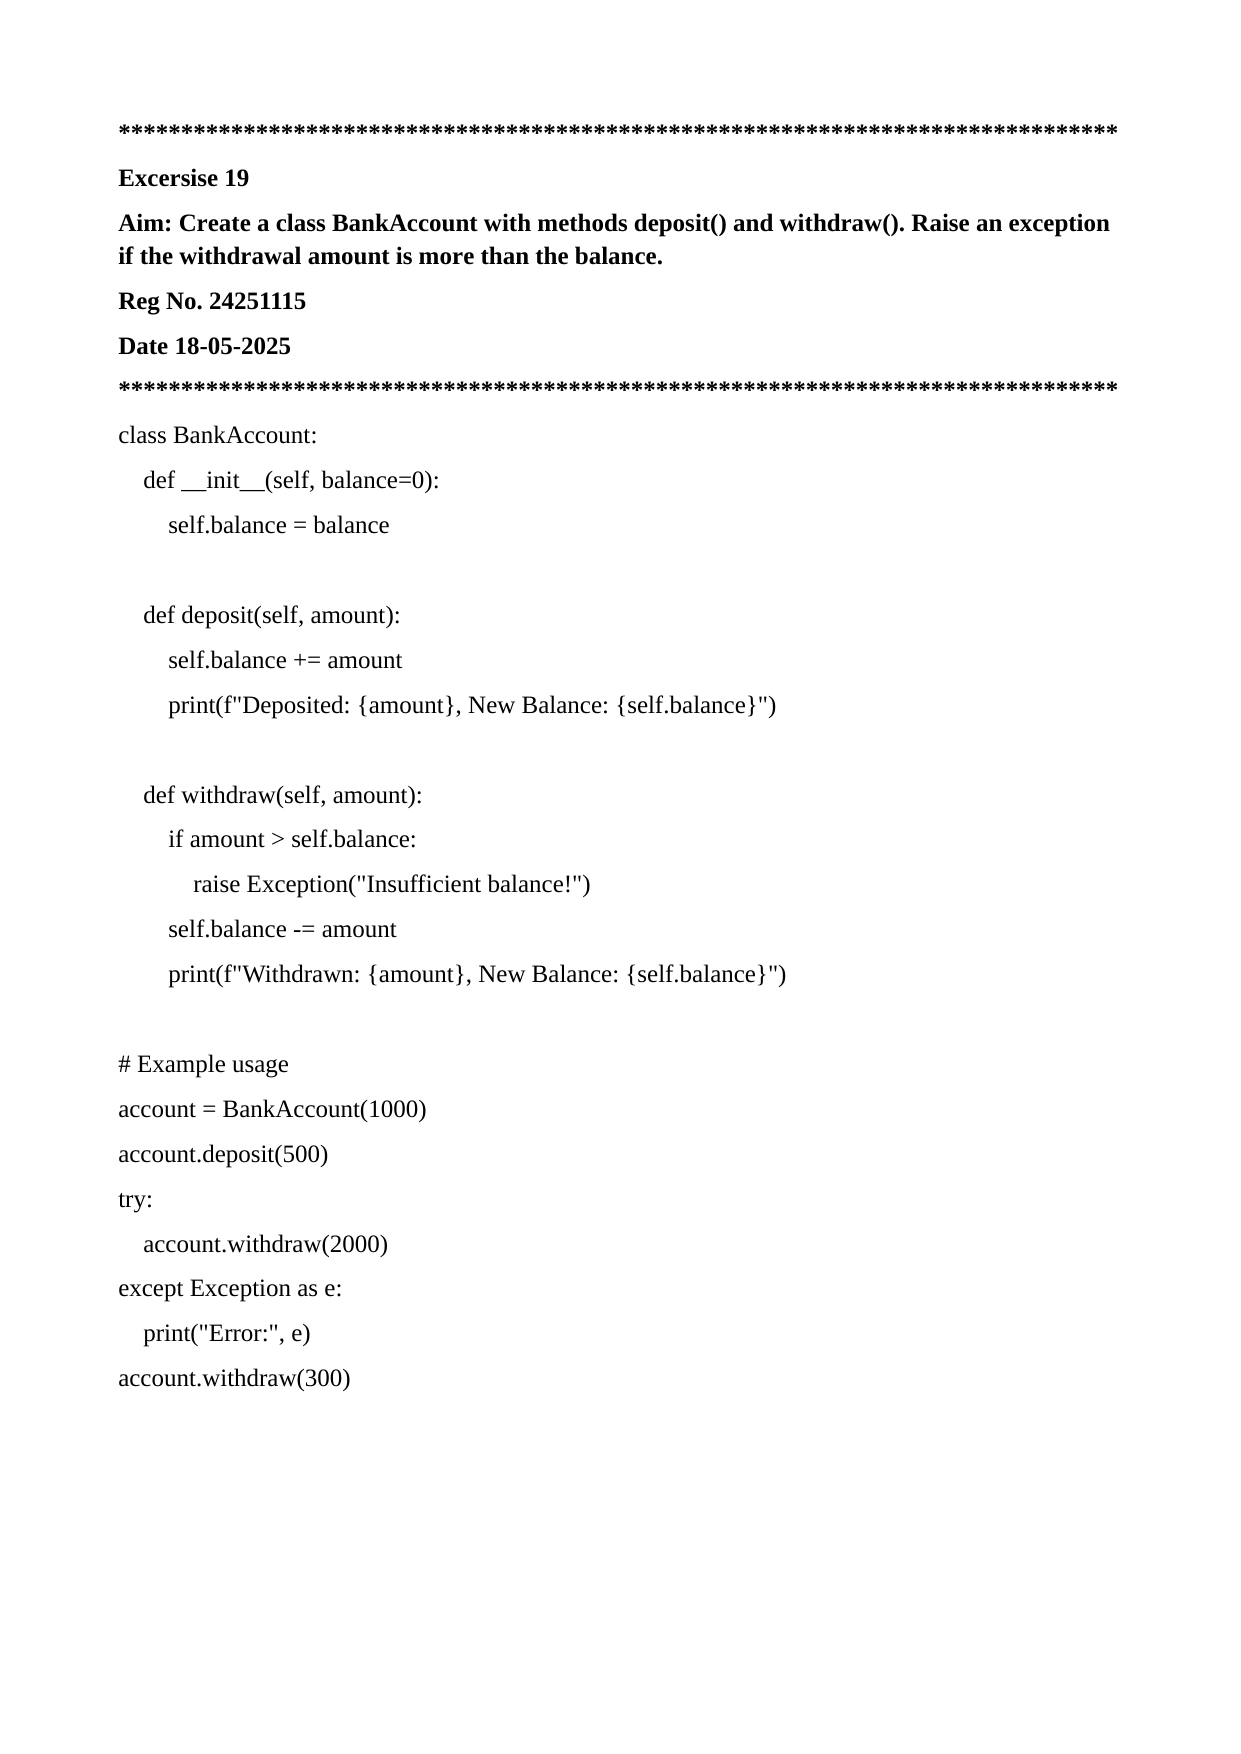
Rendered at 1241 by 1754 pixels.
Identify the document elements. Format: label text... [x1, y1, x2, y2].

text def __init__(self, balance=0): [118, 465, 1122, 494]
text account.withdraw(300) [118, 1363, 1122, 1392]
text self.balance -= amount [118, 914, 1122, 943]
text Excersise 19 [118, 163, 1122, 192]
text account.deposit(500) [118, 1139, 1122, 1168]
text def withdraw(self, amount): [118, 780, 1122, 808]
text Aim: Create a class BankAccount with methods deposit() and withdraw(). Raise an exception if the withdrawal amount is more than the balance. [118, 208, 1122, 270]
text self.balance = balance [118, 510, 1122, 539]
text print(f"Withdrawn: {amount}, New Balance: {self.balance}") [118, 959, 1122, 988]
text Reg No. 24251115 [118, 286, 1122, 314]
text # Example usage [118, 1049, 1122, 1078]
text ******************************************************************************** [118, 118, 1122, 147]
text def deposit(self, amount): [118, 600, 1122, 629]
text except Exception as e: [118, 1273, 1122, 1302]
text class BankAccount: [118, 421, 1122, 449]
text ******************************************************************************** [118, 376, 1122, 404]
text if amount > self.balance: [118, 824, 1122, 853]
text account = BankAccount(1000) [118, 1094, 1122, 1123]
text Date 18-05-2025 [118, 331, 1122, 359]
text self.balance += amount [118, 645, 1122, 674]
text account.withdraw(2000) [118, 1229, 1122, 1257]
text try: [118, 1184, 1122, 1212]
text print(f"Deposited: {amount}, New Balance: {self.balance}") [118, 690, 1122, 719]
text print("Error:", e) [118, 1318, 1122, 1347]
text raise Exception("Insufficient balance!") [118, 869, 1122, 898]
